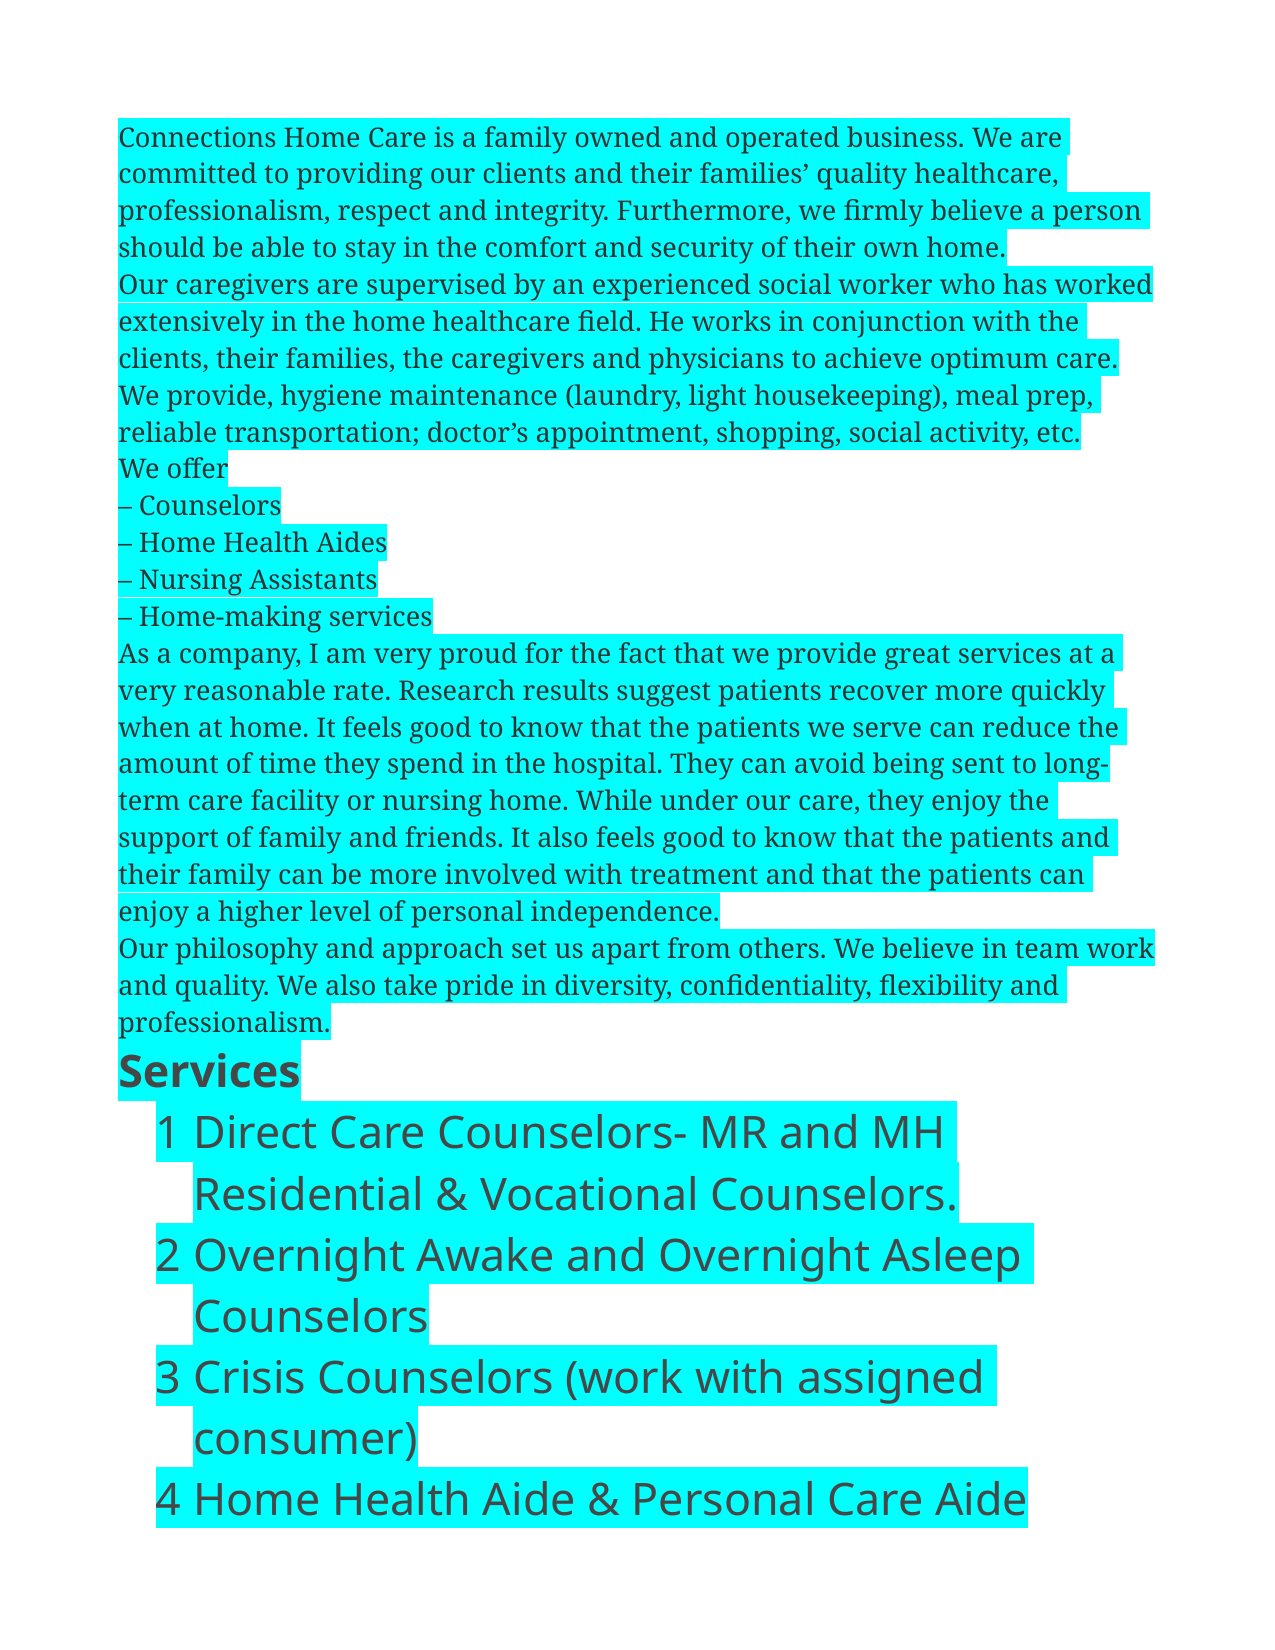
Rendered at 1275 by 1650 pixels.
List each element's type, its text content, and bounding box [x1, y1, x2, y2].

text We offer – Counselors – Home Health Aides – Nursing Assistants – Home-making services [118, 450, 1157, 634]
text Services [118, 1040, 1157, 1101]
text Connections Home Care is a family owned and operated business. We are committed to providing our clients and their families’ quality healthcare, professionalism, respect and integrity. Furthermore, we firmly believe a person should be able to stay in the comfort and security of their own home. [118, 118, 1157, 266]
list Direct Care Counselors- MR and MH Residential & Vocational Counselors. [156, 1101, 1157, 1223]
text Our philosophy and approach set us apart from others. We believe in team work and quality. We also take pride in diversity, confidentiality, flexibility and professionalism. [118, 929, 1157, 1040]
text As a company, I am very proud for the fact that we provide great services at a very reasonable rate. Research results suggest patients recover more quickly when at home. It feels good to know that the patients we serve can reduce the amount of time they spend in the hospital. They can avoid being sent to long-term care facility or nursing home. While under our care, they enjoy the support of family and friends. It also feels good to know that the patients and their family can be more involved with treatment and that the patients can enjoy a higher level of personal independence. [118, 634, 1157, 929]
list Crisis Counselors (work with assigned consumer) [156, 1345, 1157, 1467]
list Home Health Aide & Personal Care Aide [156, 1467, 1157, 1528]
text Our caregivers are supervised by an experienced social worker who has worked extensively in the home healthcare field. He works in conjunction with the clients, their families, the caregivers and physicians to achieve optimum care. [118, 266, 1157, 376]
text We provide, hygiene maintenance (laundry, light housekeeping), meal prep, reliable transportation; doctor’s appointment, shopping, social activity, etc. [118, 376, 1157, 450]
list Overnight Awake and Overnight Asleep Counselors [156, 1223, 1157, 1345]
